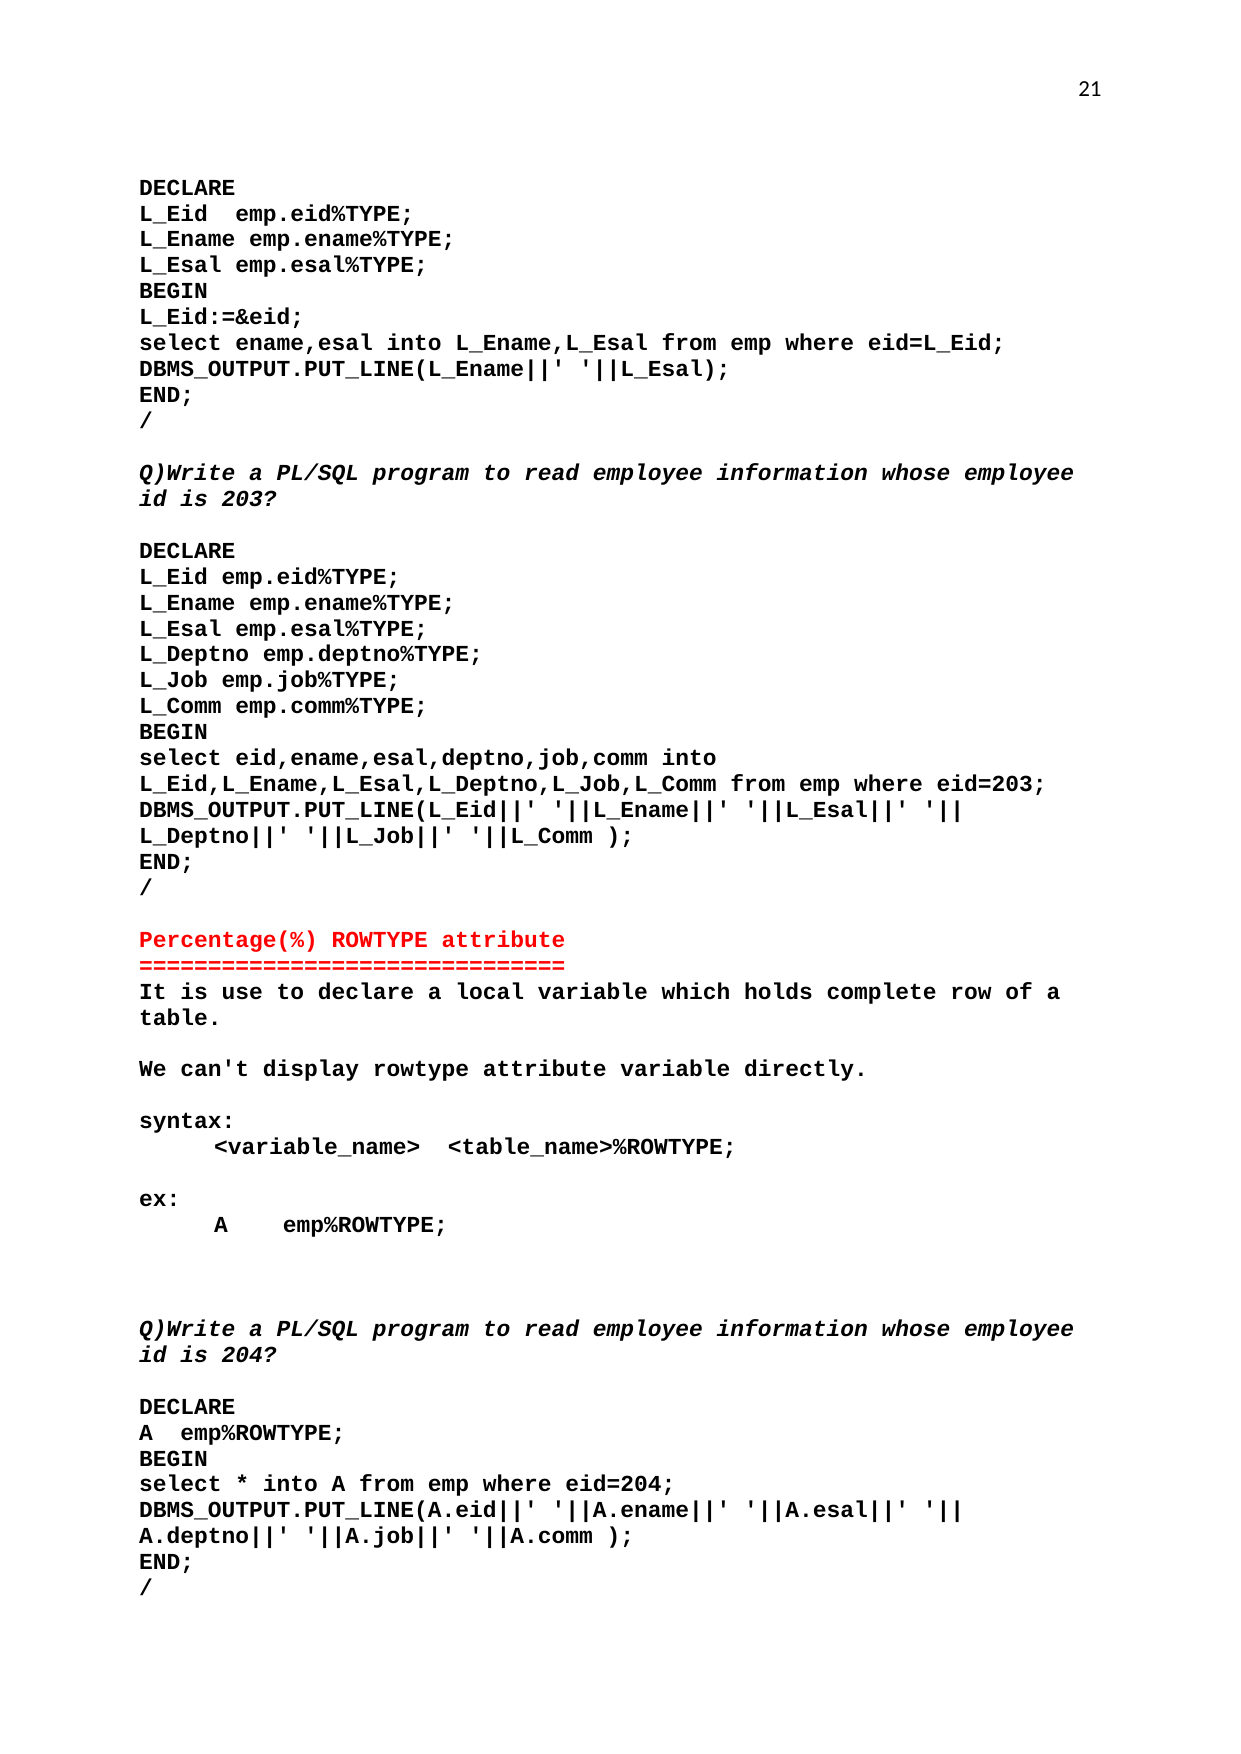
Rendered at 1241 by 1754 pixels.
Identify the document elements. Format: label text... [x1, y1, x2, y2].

text END; [139, 383, 1101, 409]
text / [139, 876, 1101, 902]
text select ename,esal into L_Ename,L_Esal from emp where eid=L_Eid; [139, 332, 1101, 357]
text ex: [139, 1187, 1101, 1213]
text It is use to declare a local variable which holds complete row of a table. [139, 980, 1101, 1032]
text L_Ename emp.ename%TYPE; [139, 591, 1101, 617]
text We can't display rowtype attribute variable directly. [139, 1058, 1101, 1084]
text Q)Write a PL/SQL program to read employee information whose employee id is 204? [139, 1317, 1101, 1369]
text L_Esal emp.esal%TYPE; [139, 254, 1101, 280]
text BEGIN [139, 280, 1101, 306]
text DECLARE [139, 539, 1101, 565]
text L_Comm emp.comm%TYPE; [139, 695, 1101, 721]
text <variable_name> <table_name>%ROWTYPE; [139, 1136, 1101, 1162]
text L_Ename emp.ename%TYPE; [139, 228, 1101, 254]
text BEGIN [139, 1447, 1101, 1473]
text Q)Write a PL/SQL program to read employee information whose employee id is 203? [139, 461, 1101, 513]
text DBMS_OUTPUT.PUT_LINE(L_Eid||' '||L_Ename||' '||L_Esal||' '||L_Deptno||' '||L_Job||' '||L_Comm ); [139, 798, 1101, 850]
text DBMS_OUTPUT.PUT_LINE(A.eid||' '||A.ename||' '||A.esal||' '||A.deptno||' '||A.job||' '||A.comm ); [139, 1499, 1101, 1551]
text A emp%ROWTYPE; [139, 1213, 1101, 1239]
text END; [139, 850, 1101, 876]
text L_Eid emp.eid%TYPE; [139, 565, 1101, 591]
text select * into A from emp where eid=204; [139, 1473, 1101, 1499]
text / [139, 409, 1101, 435]
text syntax: [139, 1110, 1101, 1136]
text L_Esal emp.esal%TYPE; [139, 617, 1101, 643]
text Percentage(%) ROWTYPE attribute [139, 928, 1101, 954]
text L_Eid emp.eid%TYPE; [139, 202, 1101, 228]
text A emp%ROWTYPE; [139, 1421, 1101, 1447]
text END; [139, 1551, 1101, 1577]
text / [139, 1577, 1101, 1602]
text DECLARE [139, 176, 1101, 202]
text L_Eid:=&eid; [139, 306, 1101, 332]
text L_Deptno emp.deptno%TYPE; [139, 643, 1101, 669]
text =============================== [139, 954, 1101, 980]
text select eid,ename,esal,deptno,job,comm into L_Eid,L_Ename,L_Esal,L_Deptno,L_Job,L_Comm from emp where eid=203; [139, 747, 1101, 798]
text DBMS_OUTPUT.PUT_LINE(L_Ename||' '||L_Esal); [139, 357, 1101, 383]
text DECLARE [139, 1395, 1101, 1421]
text BEGIN [139, 721, 1101, 747]
text L_Job emp.job%TYPE; [139, 669, 1101, 695]
